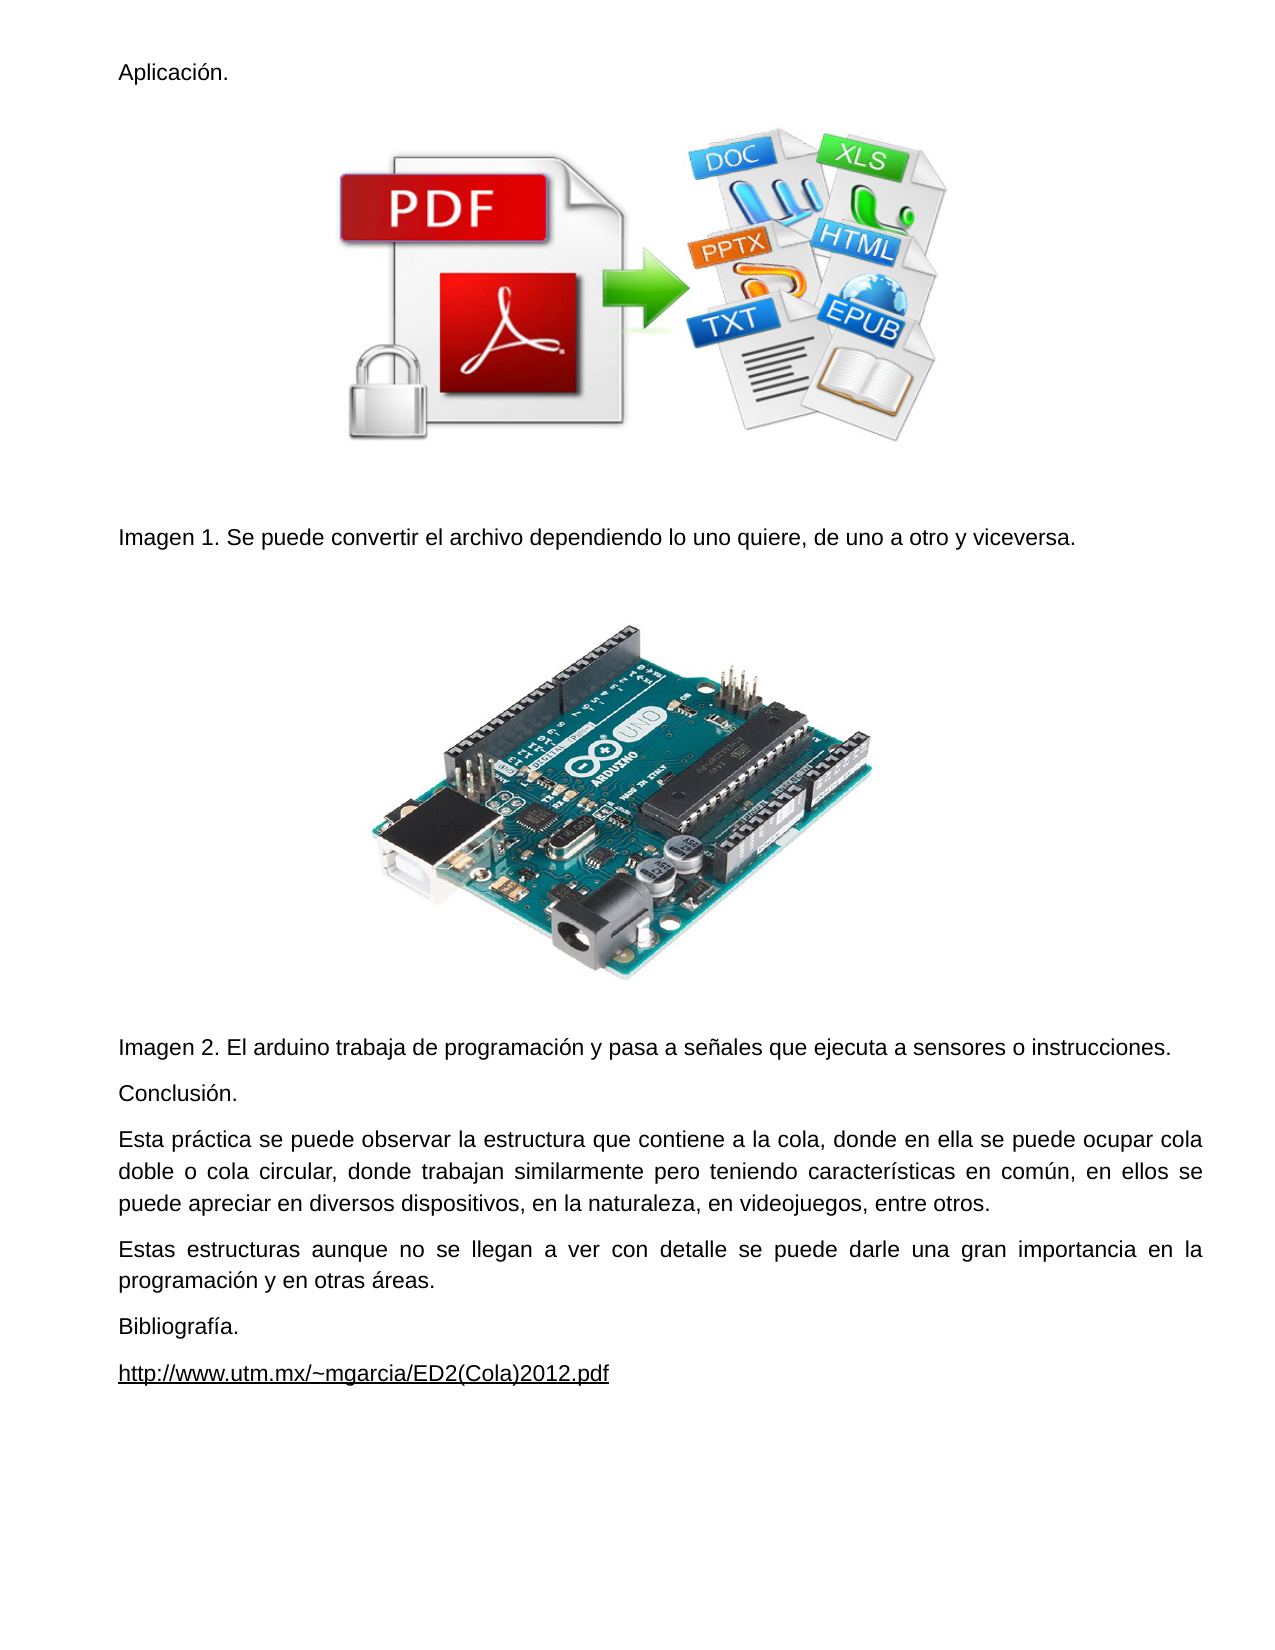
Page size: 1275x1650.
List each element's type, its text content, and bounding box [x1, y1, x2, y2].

text Bibliografía. [118, 1313, 1205, 1340]
text http://www.utm.mx/~mgarcia/ED2(Cola)2012.pdf [118, 1359, 1205, 1386]
text Estas estructuras aunque no se llegan a ver con detalle se puede darle una gran importancia en la programación y en otras áreas. [118, 1236, 1205, 1293]
text Imagen 1. Se puede convertir el archivo dependiendo lo uno quiere, de uno a otro y viceversa. [118, 523, 1205, 550]
text Aplicación. [118, 59, 1205, 86]
text Conclusión. [118, 1080, 1205, 1107]
text Imagen 2. El arduino trabaja de programación y pasa a señales que ejecuta a sensores o instrucciones. [118, 1034, 1205, 1060]
text Esta práctica se puede observar la estructura que contiene a la cola, donde en ella se puede ocupar cola doble o cola circular, donde trabajan similarmente pero teniendo características en común, en ellos se puede apreciar en diversos dispositivos, en la naturaleza, en videojuegos, entre otros. [118, 1126, 1205, 1216]
